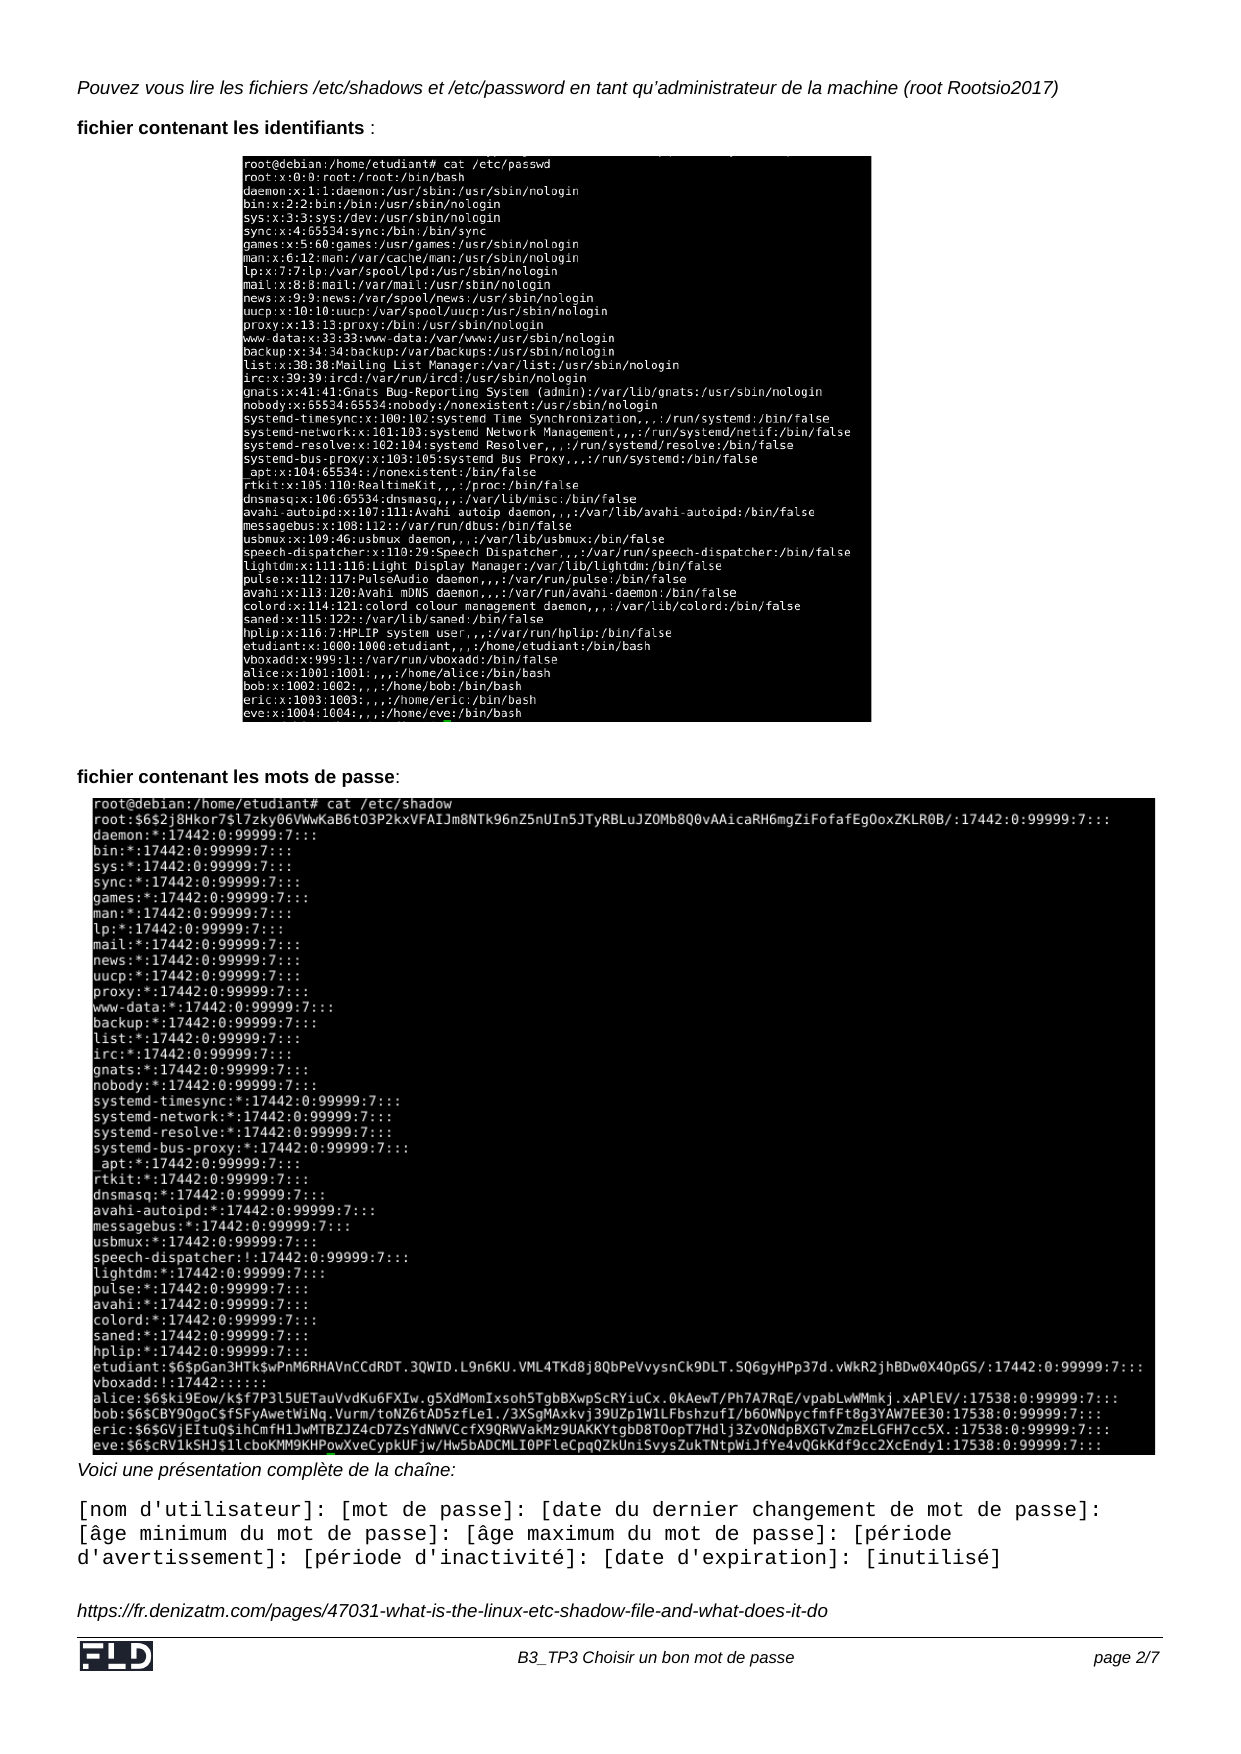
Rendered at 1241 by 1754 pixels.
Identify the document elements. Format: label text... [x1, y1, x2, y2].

text [nom d'utilisateur]: [mot de passe]: [date du dernier changement de mot de passe]: [âge minimum du mot de passe]: [âge maximum du mot de passe]: [période d'avertissement]: [période d'inactivité]: [date d'expiration]: [inutilisé] [77, 1499, 1163, 1570]
text https://fr.denizatm.com/pages/47031-what-is-the-linux-etc-shadow-file-and-what-does-it-do [77, 1600, 1163, 1621]
text Voici une présentation complète de la chaîne: [77, 806, 1163, 1481]
picture [242, 156, 872, 722]
picture [92, 798, 1155, 1455]
picture [79, 1641, 153, 1671]
text fichier contenant les identifiants : [77, 117, 1163, 139]
text Pouvez vous lire les fichiers /etc/shadows et /etc/password en tant qu’administrateur de la machine (root Rootsio2017) [77, 77, 1163, 98]
text fichier contenant les mots de passe: [77, 766, 1163, 787]
